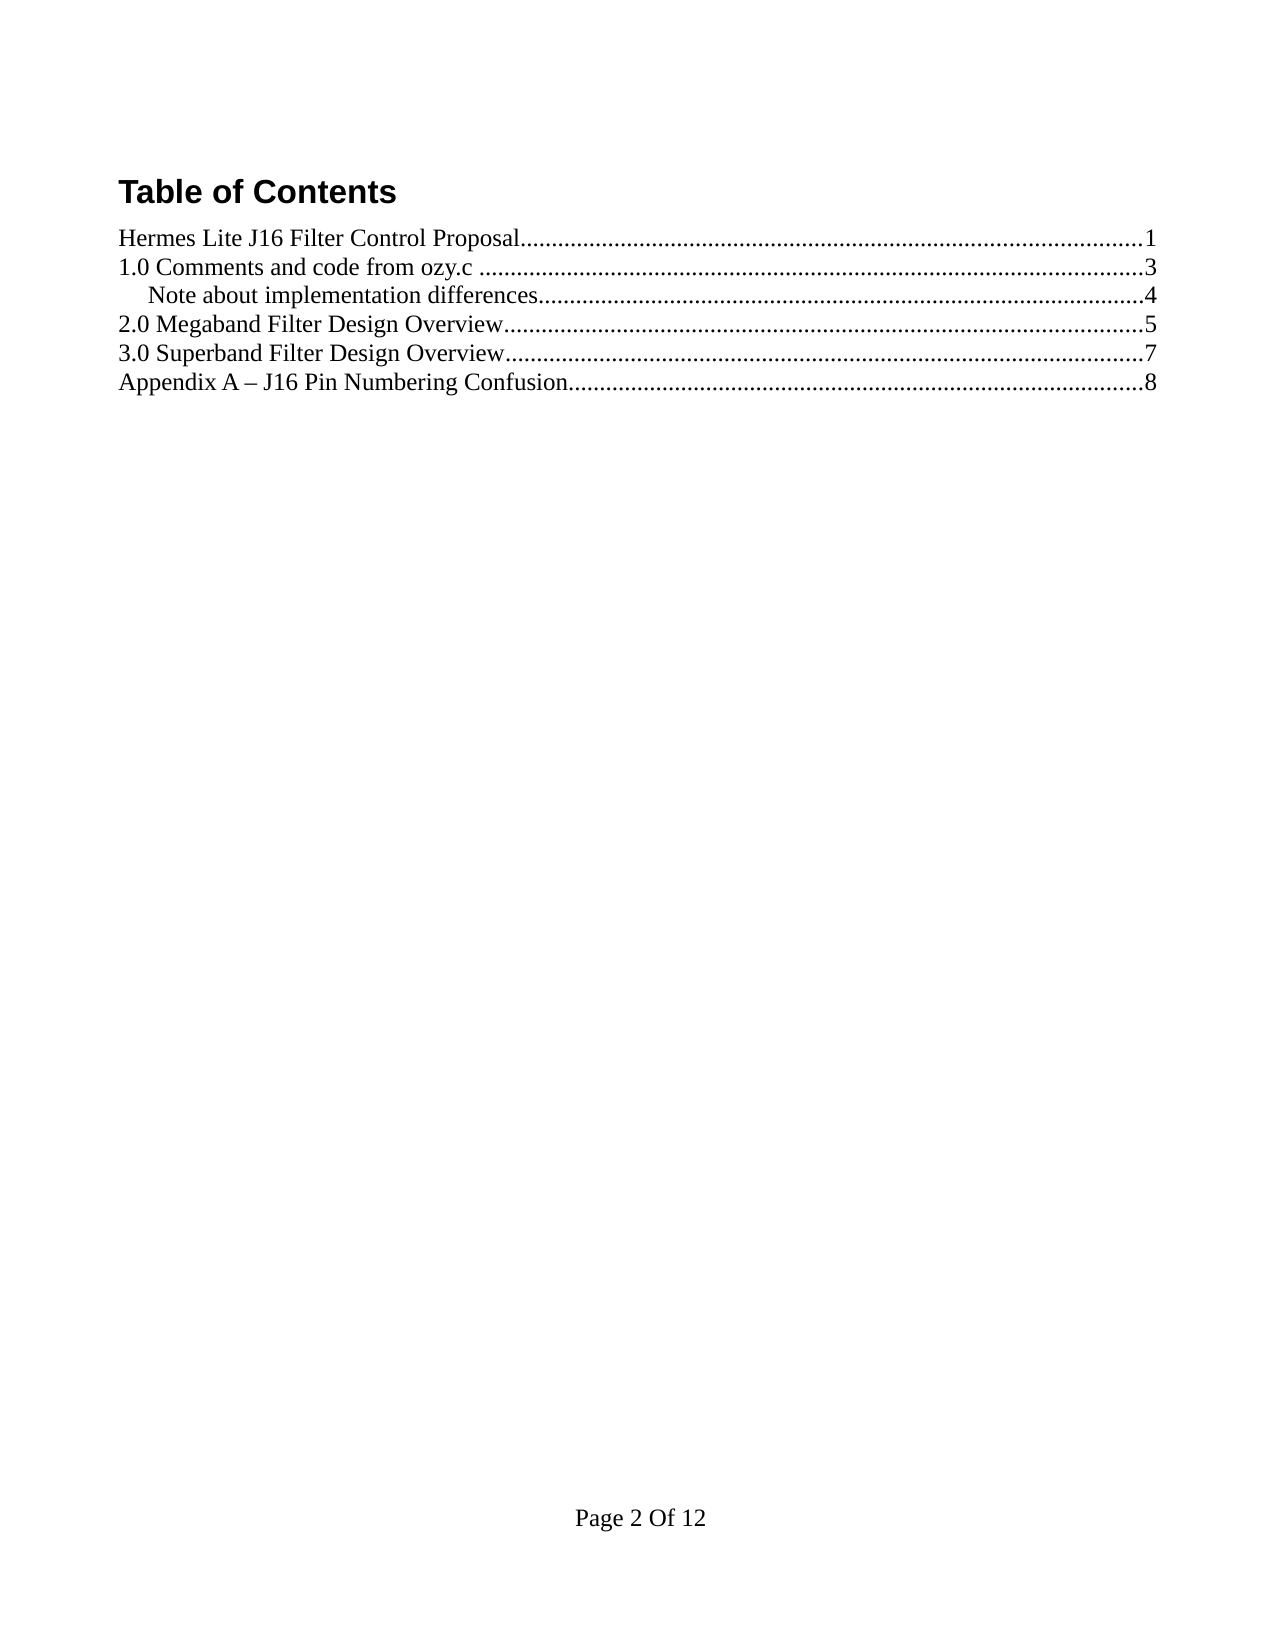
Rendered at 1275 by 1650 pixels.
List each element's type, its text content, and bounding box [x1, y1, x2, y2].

text Hermes Lite J16 Filter Control Proposal 1 [118, 223, 1157, 252]
text 3.0 Superband Filter Design Overview 7 [118, 338, 1157, 367]
text 1.0 Comments and code from ozy.c 3 [118, 252, 1157, 280]
subtitle Table of Contents [118, 172, 1157, 210]
text Note about implementation differences 4 [148, 280, 1157, 309]
text Appendix A – J16 Pin Numbering Confusion 8 [118, 367, 1157, 395]
text 2.0 Megaband Filter Design Overview 5 [118, 309, 1157, 338]
